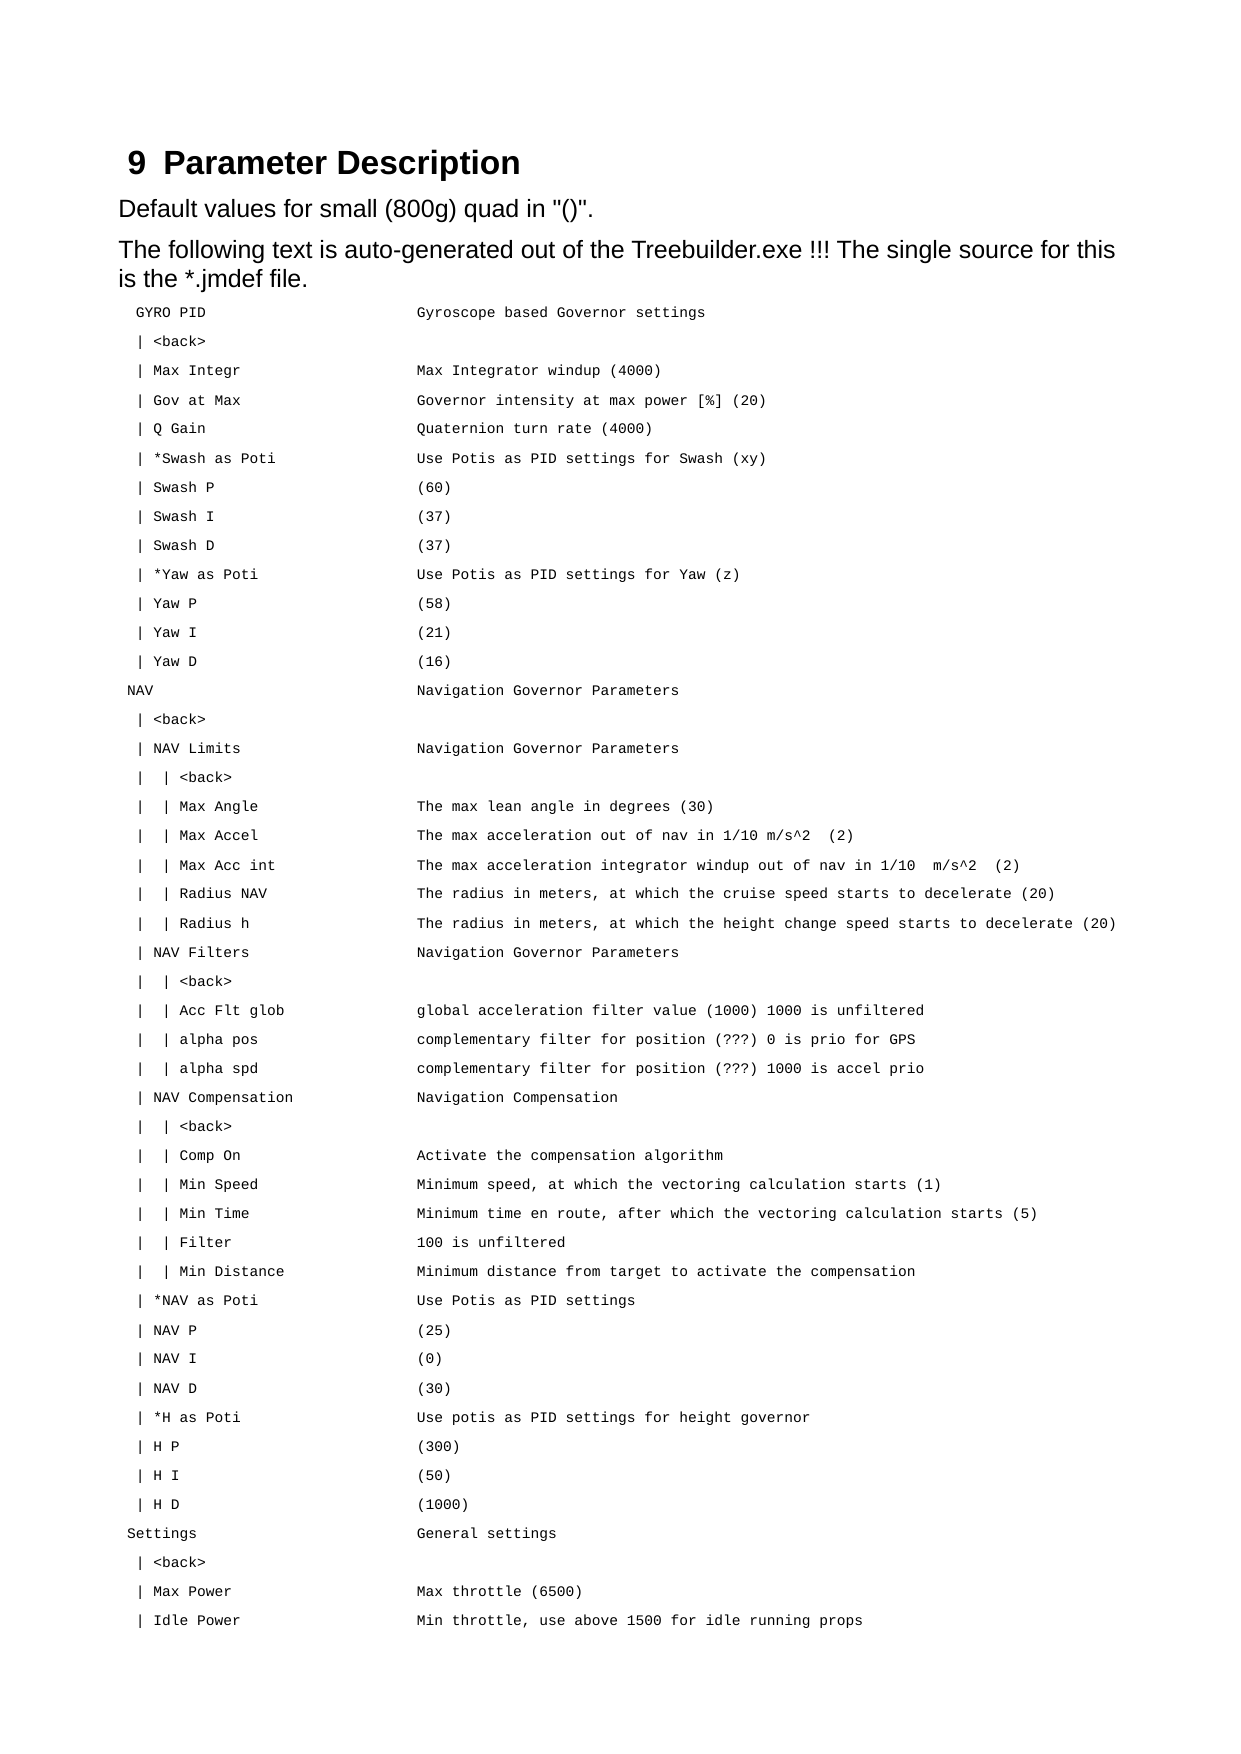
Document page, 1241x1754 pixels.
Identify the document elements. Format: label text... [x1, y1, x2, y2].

text | Q Gain Quaternion turn rate (4000) [118, 422, 1122, 438]
text | <back> [118, 334, 1122, 351]
text | NAV P (25) [118, 1323, 1122, 1339]
text | *NAV as Poti Use Potis as PID settings [118, 1294, 1122, 1310]
text | *Swash as Poti Use Potis as PID settings for Swash (xy) [118, 451, 1122, 467]
text NAV Navigation Governor Parameters [118, 683, 1122, 700]
text | Gov at Max Governor intensity at max power [%] (20) [118, 393, 1122, 409]
text Default values for small (800g) quad in "()". [118, 194, 1122, 223]
text | H I (50) [118, 1468, 1122, 1484]
text Settings General settings [118, 1526, 1122, 1543]
text | Yaw D (16) [118, 654, 1122, 671]
text | | Filter 100 is unfiltered [118, 1236, 1122, 1252]
text | | Max Accel The max acceleration out of nav in 1/10 m/s^2 (2) [118, 829, 1122, 845]
text | *H as Poti Use potis as PID settings for height governor [118, 1410, 1122, 1426]
text | | Min Time Minimum time en route, after which the vectoring calculation starts (5) [118, 1206, 1122, 1223]
text | *Yaw as Poti Use Potis as PID settings for Yaw (z) [118, 567, 1122, 584]
text | | <back> [118, 771, 1122, 787]
text GYRO PID Gyroscope based Governor settings [118, 306, 1122, 322]
text | <back> [118, 1555, 1122, 1572]
text | NAV Filters Navigation Governor Parameters [118, 945, 1122, 961]
text | <back> [118, 712, 1122, 729]
text | | <back> [118, 1119, 1122, 1136]
text | | <back> [118, 974, 1122, 991]
text | Swash P (60) [118, 480, 1122, 496]
text | NAV D (30) [118, 1381, 1122, 1397]
text | | Acc Flt glob global acceleration filter value (1000) 1000 is unfiltered [118, 1003, 1122, 1019]
text | Swash D (37) [118, 538, 1122, 554]
text | NAV Limits Navigation Governor Parameters [118, 741, 1122, 758]
text | Max Integr Max Integrator windup (4000) [118, 364, 1122, 380]
text | | Comp On Activate the compensation algorithm [118, 1148, 1122, 1165]
text | H D (1000) [118, 1497, 1122, 1514]
text | NAV I (0) [118, 1352, 1122, 1368]
text | | Max Angle The max lean angle in degrees (30) [118, 799, 1122, 816]
text | | alpha spd complementary filter for position (???) 1000 is accel prio [118, 1061, 1122, 1078]
text | Swash I (37) [118, 509, 1122, 526]
text | Max Power Max throttle (6500) [118, 1584, 1122, 1601]
text | | Radius h The radius in meters, at which the height change speed starts to decelerate (20) [118, 916, 1122, 932]
text | NAV Compensation Navigation Compensation [118, 1090, 1122, 1107]
text | Yaw P (58) [118, 596, 1122, 613]
text | | alpha pos complementary filter for position (???) 0 is prio for GPS [118, 1032, 1122, 1049]
text The following text is auto-generated out of the Treebuilder.exe !!! The single source for this is the *.jmdef file. [118, 236, 1122, 293]
subtitle Parameter Description [118, 143, 1122, 182]
text | Yaw I (21) [118, 625, 1122, 642]
text | H P (300) [118, 1439, 1122, 1456]
text | | Max Acc int The max acceleration integrator windup out of nav in 1/10 m/s^2 (2) [118, 858, 1122, 874]
text | | Radius NAV The radius in meters, at which the cruise speed starts to decelerate (20) [118, 887, 1122, 903]
text | | Min Distance Minimum distance from target to activate the compensation [118, 1264, 1122, 1281]
text | Idle Power Min throttle, use above 1500 for idle running props [118, 1613, 1122, 1630]
text | | Min Speed Minimum speed, at which the vectoring calculation starts (1) [118, 1177, 1122, 1194]
